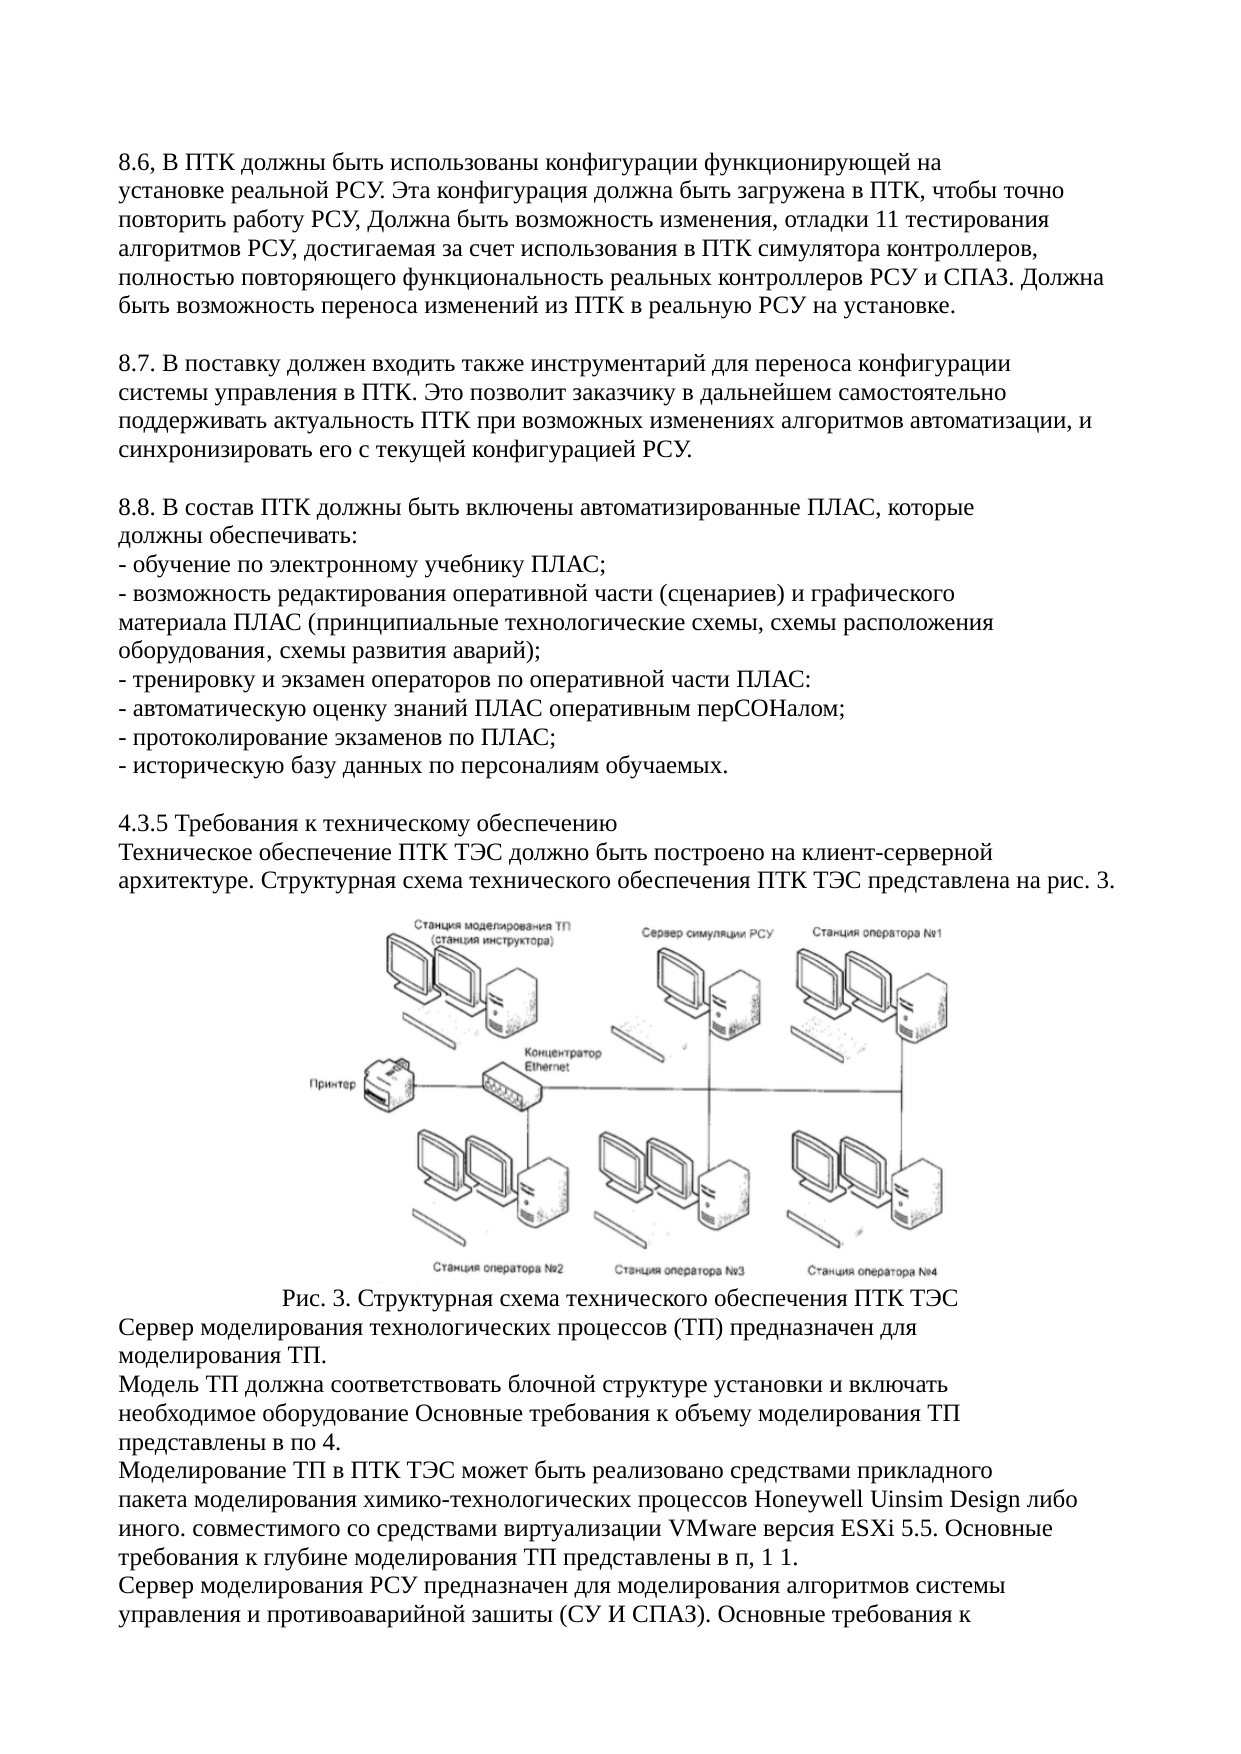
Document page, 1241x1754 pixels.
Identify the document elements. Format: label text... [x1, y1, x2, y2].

text синхронизировать его с текущей конфигурацией РСУ. [118, 434, 1122, 463]
text Сервер моделирования технологических процессов (ТП) предназначен для [118, 1312, 1122, 1341]
text установке реальной РСУ. Эта конфигурация должна быть загружена в ПТК, чтобы точно [118, 176, 1122, 204]
text требования к глубине моделирования ТП представлены в п, 1 1. [118, 1542, 1122, 1571]
text необходимое оборудование Основные требования к объему моделирования ТП [118, 1398, 1122, 1427]
text - протоколирование экзаменов по ПЛАС; [118, 722, 1122, 751]
text повторить работу РСУ, Должна быть возможность изменения, отладки 11 тестирования [118, 204, 1122, 233]
text представлены в по 4. [118, 1427, 1122, 1456]
text - возможность редактирования оперативной части (сценариев) и графического [118, 578, 1122, 607]
text должны обеспечивать: [118, 521, 1122, 549]
text 8.8. B состав ПТК должны быть включены автоматизированные ПЛАС, которые [118, 492, 1122, 521]
text оборудования‚ схемы развития аварий); [118, 636, 1122, 664]
text - обучение по электронному учебнику ПЛАС; [118, 549, 1122, 578]
text моделирования ТП. [118, 1341, 1122, 1369]
text Моделирование ТП в ПТК ТЭС может быть реализовано средствами прикладного [118, 1456, 1122, 1484]
text Техническое обеспечение ПТК ТЭС должно быть построено на клиент-серверной [118, 837, 1122, 866]
text - тренировку и экзамен операторов по оперативной части ПЛАС: [118, 664, 1122, 693]
picture [263, 894, 977, 1283]
text - историческую базу данных по персоналиям обучаемых. [118, 751, 1122, 779]
text материала ПЛАС (принципиальные технологические схемы, схемы расположения [118, 607, 1122, 636]
text быть возможность переноса изменений из ПТК в реальную РСУ на установке. [118, 291, 1122, 319]
text Модель ТП должна соответствовать блочной структуре установки и включать [118, 1369, 1122, 1398]
text управления и противоаварийной зашиты (СУ И СПАЗ). Основные требования к [118, 1599, 1122, 1628]
text полностью повторяющего функциональность реальных контроллеров РСУ и СПАЗ. Должна [118, 262, 1122, 291]
text поддерживать актуальность ПТК при возможных изменениях алгоритмов автоматизации, и [118, 406, 1122, 434]
text 8.7. B поставку должен входить также инструментарий для переноса конфигурации [118, 348, 1122, 377]
text алгоритмов РСУ, достигаемая за счет использования в ПТК симулятора контроллеров, [118, 233, 1122, 262]
text Рис. 3. Структурная схема технического обеспечения ПТК ТЭС [118, 1283, 1122, 1312]
text 4.3.5 Требования к техническому обеспечению [118, 808, 1122, 837]
text 8.6, B ПТК должны быть использованы конфигурации функционирующей на [118, 147, 1122, 176]
text архитектуре. Структурная схема технического обеспечения ПТК ТЭС представлена на рис. 3. [118, 866, 1122, 894]
text иного. совместимого со средствами виртуализации VMware версия ESXi 5.5. Основные [118, 1513, 1122, 1542]
text Сервер моделирования РСУ предназначен для моделирования алгоритмов системы [118, 1571, 1122, 1599]
text пакета моделирования химико-технологических процессов Honeywell Uinsim Design либо [118, 1484, 1122, 1513]
text - автоматическую оценку знаний ПЛАС оперативным перСОНалом; [118, 693, 1122, 722]
text системы управления в ПТК. Это позволит заказчику в дальнейшем самостоятельно [118, 377, 1122, 406]
